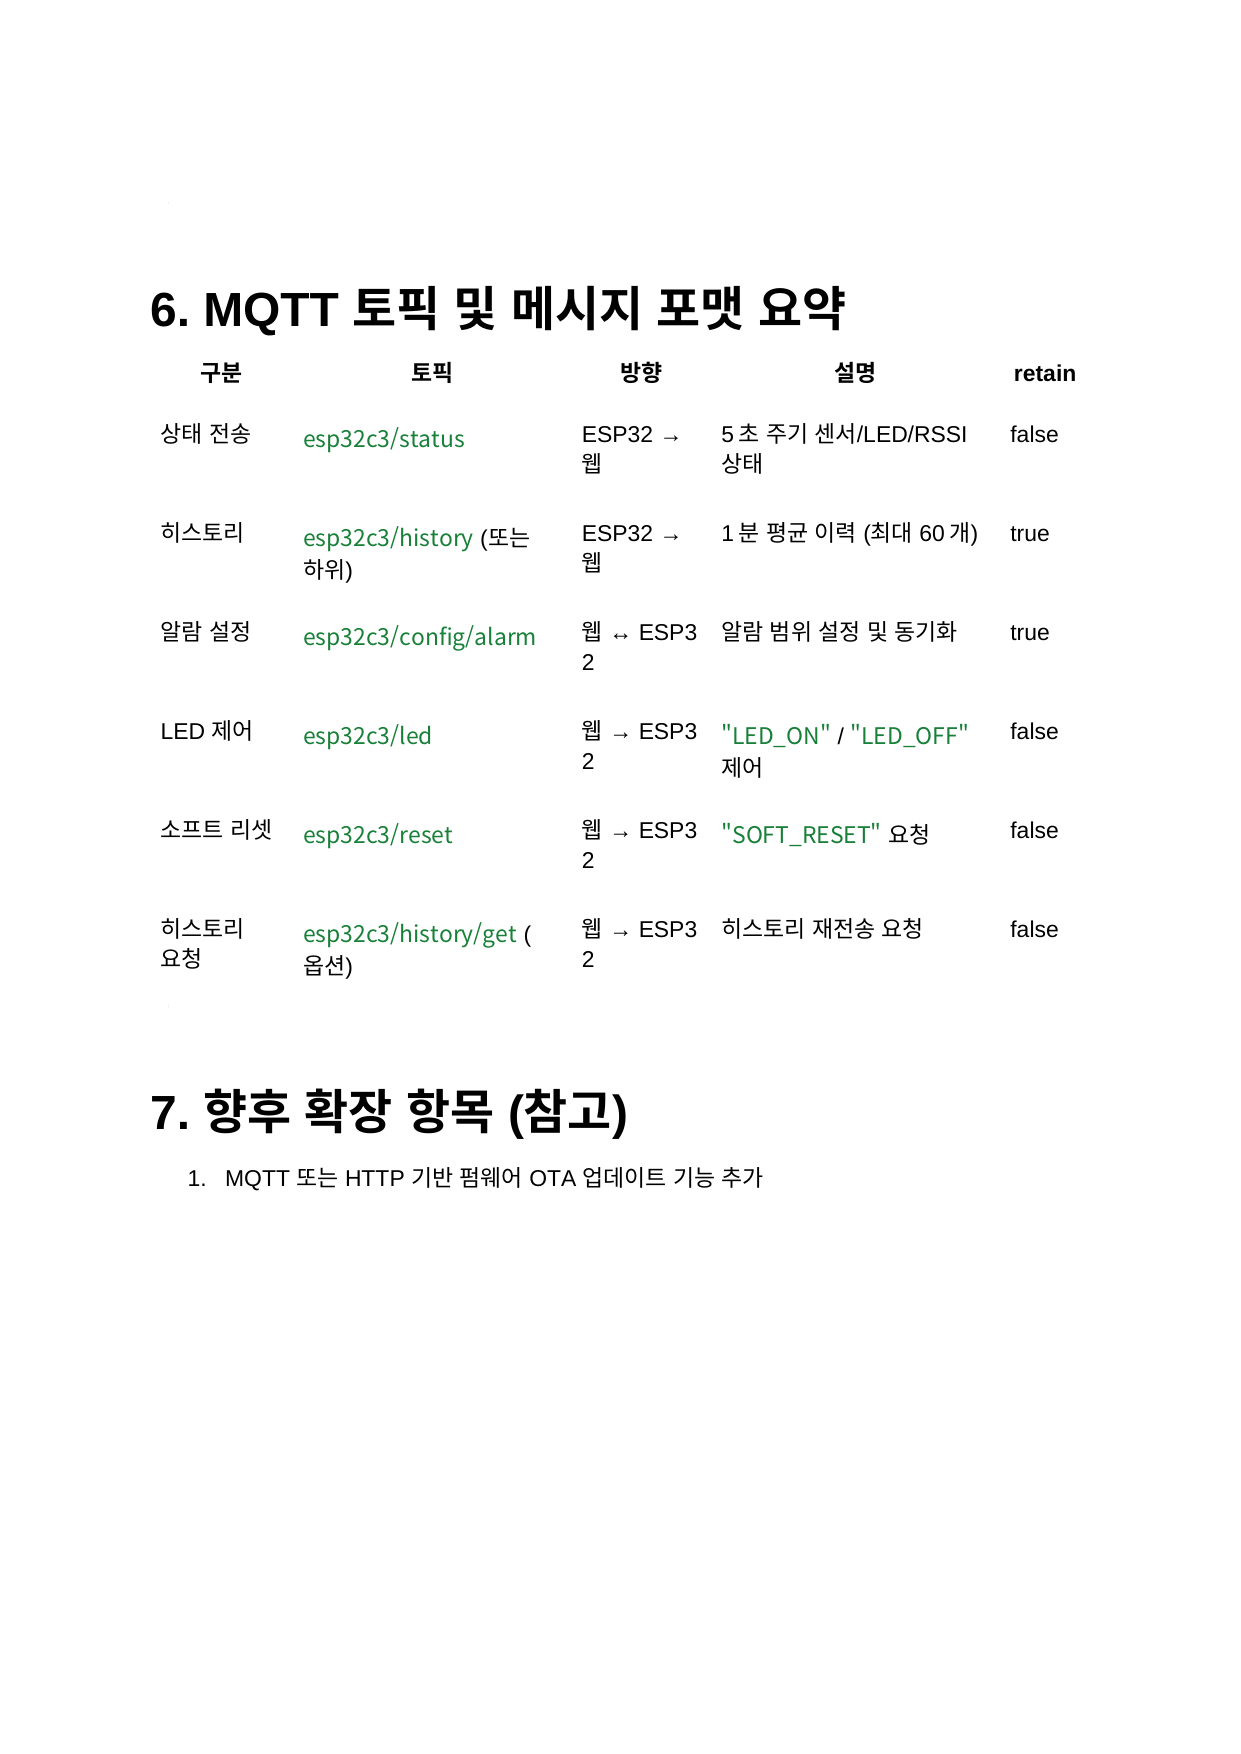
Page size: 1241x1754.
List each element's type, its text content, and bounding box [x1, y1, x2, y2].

table_cell 웹 → ESP32 [571, 708, 711, 806]
table_cell esp32c3/config/alarm [293, 609, 571, 707]
table_cell 히스토리 재전송 요청 [711, 905, 1000, 1004]
table_cell 소프트 리셋 [150, 806, 292, 905]
table_cell 알람 범위 설정 및 동기화 [711, 609, 1000, 707]
table_cell 웹 ↔ ESP32 [571, 609, 711, 707]
list [187, 150, 1090, 176]
table_cell esp32c3/history/get (옵션) [293, 905, 571, 1004]
subtitle 7. 향후 확장 항목 (참고) [150, 1084, 1090, 1140]
table_cell LED 제어 [150, 708, 292, 806]
table_cell false [1000, 806, 1090, 905]
table_cell 상태 전송 [150, 411, 292, 509]
table_cell esp32c3/reset [293, 806, 571, 905]
table_header 방향 [571, 349, 711, 411]
table_cell 5초 주기 센서/LED/RSSI 상태 [711, 411, 1000, 509]
table_cell ESP32 → 웹 [571, 411, 711, 509]
table_cell 히스토리 요청 [150, 905, 292, 1004]
table_header 구분 [150, 349, 292, 411]
table_cell 웹 → ESP32 [571, 905, 711, 1004]
table_cell 1분 평균 이력 (최대 60개) [711, 510, 1000, 608]
table_cell false [1000, 708, 1090, 806]
table_cell 알람 설정 [150, 609, 292, 707]
subtitle 6. MQTT 토픽 및 메시지 포맷 요약 [150, 282, 1090, 337]
table_header retain [1000, 349, 1090, 411]
table_cell true [1000, 609, 1090, 707]
list MQTT 또는 HTTP 기반 펌웨어 OTA 업데이트 기능 추가 [187, 1165, 1090, 1191]
table_cell esp32c3/history (또는 하위) [293, 510, 571, 608]
table_cell 히스토리 [150, 510, 292, 608]
table_cell "SOFT_RESET" 요청 [711, 806, 1000, 905]
table_header 설명 [711, 349, 1000, 411]
table_header 토픽 [293, 349, 571, 411]
table_cell ESP32 → 웹 [571, 510, 711, 608]
table_cell false [1000, 905, 1090, 1004]
table_cell true [1000, 510, 1090, 608]
table_cell "LED_ON" / "LED_OFF" 제어 [711, 708, 1000, 806]
table_cell 웹 → ESP32 [571, 806, 711, 905]
table_cell false [1000, 411, 1090, 509]
table_cell esp32c3/led [293, 708, 571, 806]
table_cell esp32c3/status [293, 411, 571, 509]
